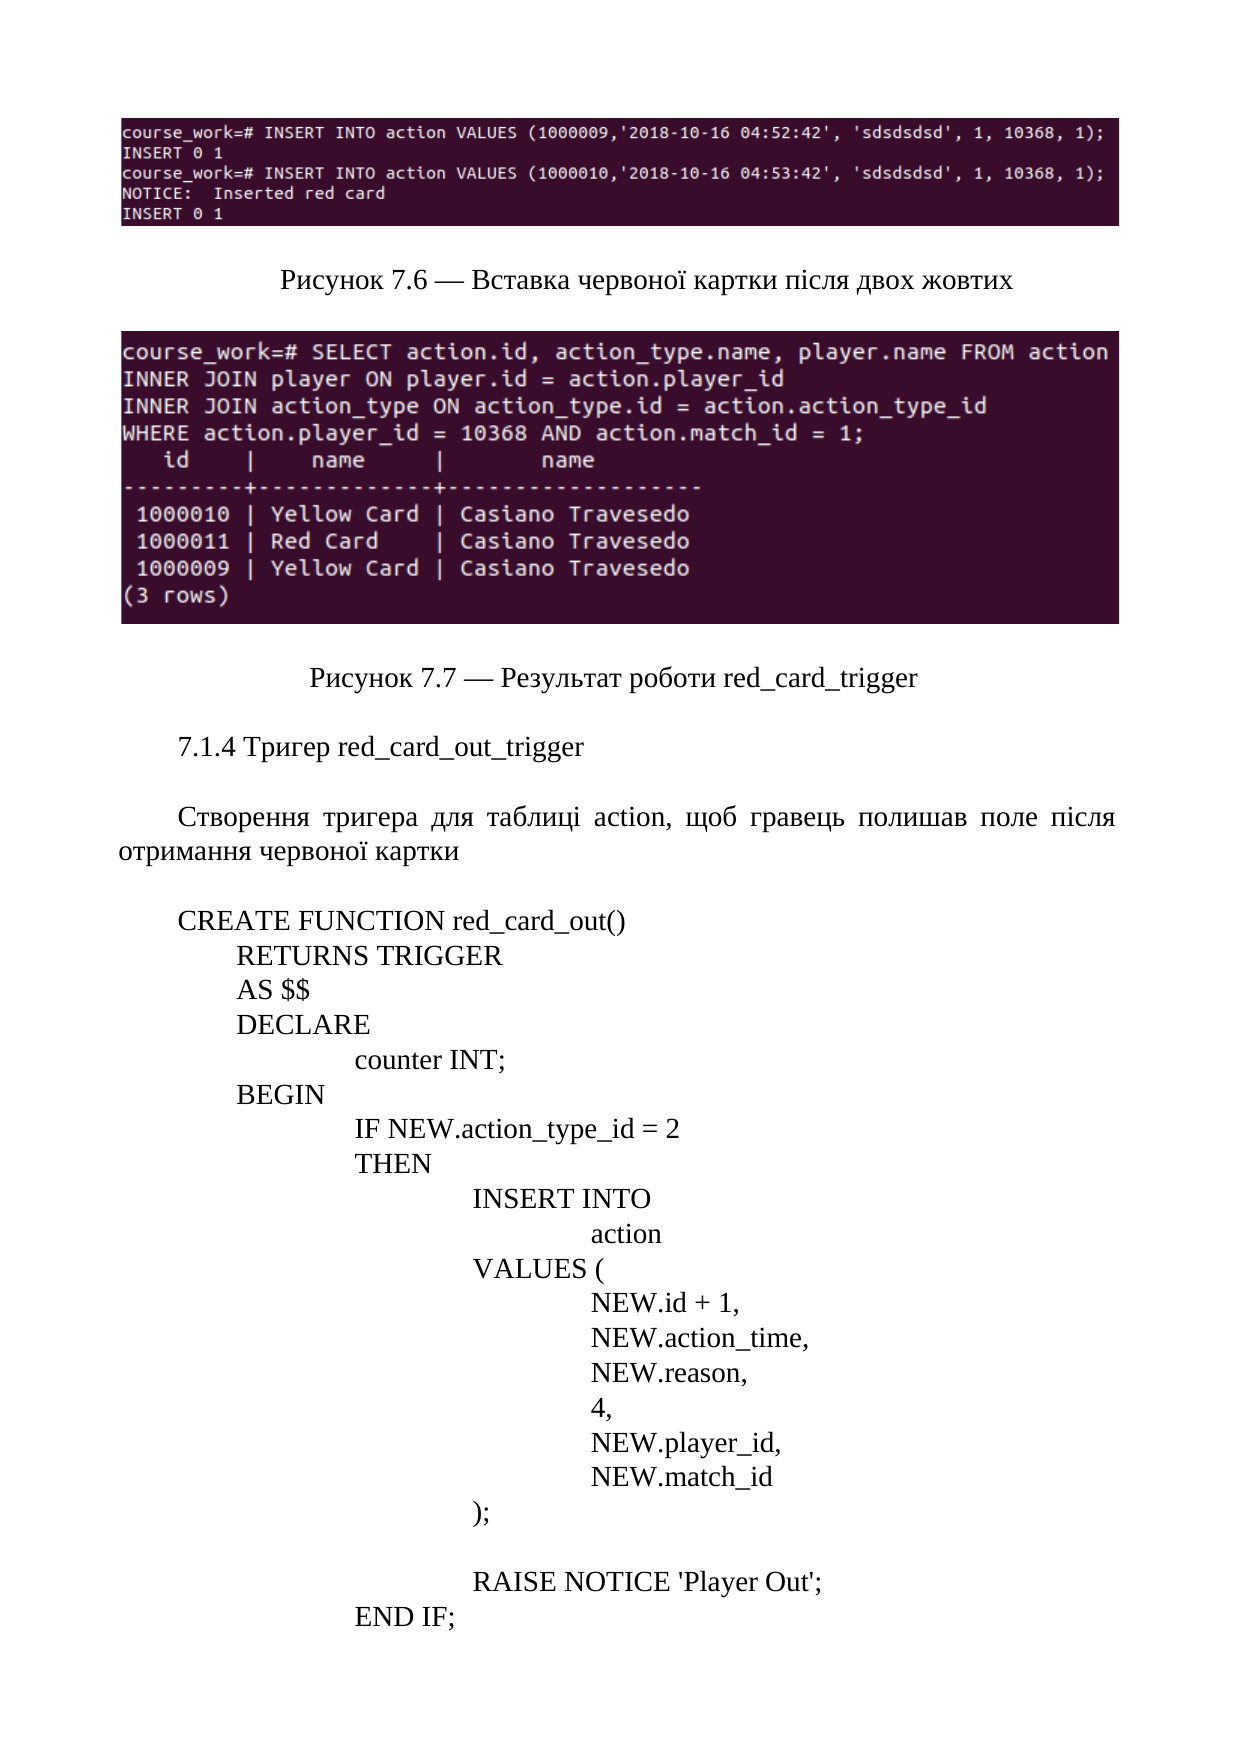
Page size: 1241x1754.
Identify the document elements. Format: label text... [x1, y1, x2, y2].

picture [121, 331, 1120, 624]
picture [121, 118, 1120, 226]
text BEGIN [118, 1077, 1116, 1110]
text NEW.reason, [118, 1355, 1116, 1389]
text NEW.id + 1, [118, 1286, 1116, 1319]
text DECLARE [118, 1007, 1116, 1041]
text RAISE NOTICE 'Player Out'; [118, 1564, 1116, 1597]
text NEW.match_id [118, 1459, 1116, 1493]
text CREATE FUNCTION red_card_out() [118, 903, 1116, 936]
text 7.1.4 Тригер red_card_out_trigger [118, 729, 1116, 763]
text IF NEW.action_type_id = 2 [118, 1112, 1116, 1145]
text action [118, 1216, 1116, 1249]
text Рисунок 7.7 — Результат роботи red_card_trigger [118, 660, 1116, 693]
text NEW.action_time, [118, 1320, 1116, 1354]
text AS $$ [118, 972, 1116, 1006]
text ); [118, 1494, 1116, 1528]
text INSERT INTO [118, 1181, 1116, 1215]
text END IF; [118, 1599, 1116, 1632]
text VALUES ( [118, 1251, 1116, 1284]
text Рисунок 7.6 — Вставка червоної картки після двох жовтих [118, 262, 1116, 295]
text RETURNS TRIGGER [118, 938, 1116, 971]
text NEW.player_id, [118, 1425, 1116, 1458]
text counter INT; [118, 1042, 1116, 1076]
text THEN [118, 1146, 1116, 1180]
text Створення тригера для таблиці action, щоб гравець полишав поле після отримання червоної картки [118, 799, 1116, 867]
text 4, [118, 1390, 1116, 1423]
